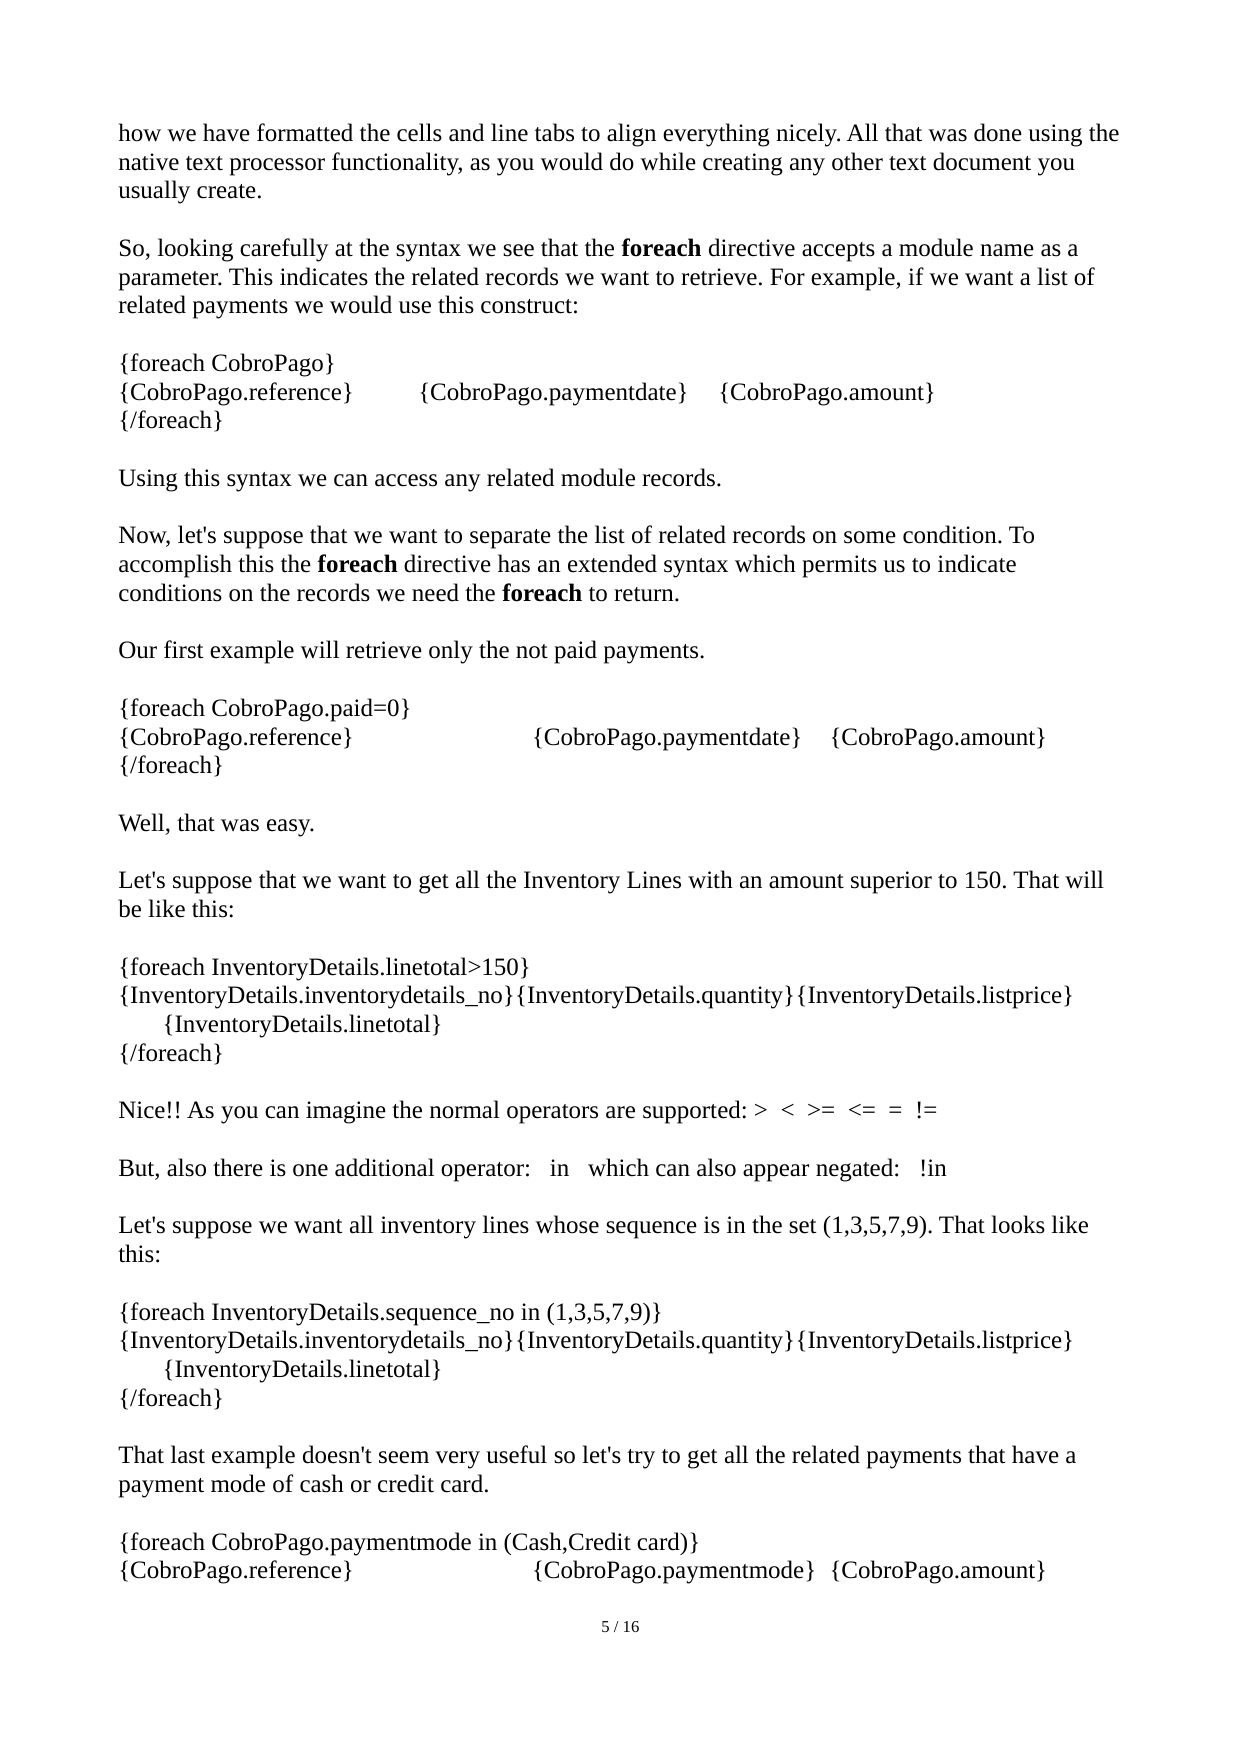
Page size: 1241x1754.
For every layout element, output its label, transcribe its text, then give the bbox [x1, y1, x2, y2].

text {foreach CobroPago.paid=0} [118, 693, 1122, 722]
text Now, let's suppose that we want to separate the list of related records on some condition. To accomplish this the foreach directive has an extended syntax which permits us to indicate conditions on the records we need the foreach to return. [118, 521, 1122, 607]
text how we have formatted the cells and line tabs to align everything nicely. All that was done using the native text processor functionality, as you would do while creating any other text document you usually create. [118, 118, 1122, 204]
text So, looking carefully at the syntax we see that the foreach directive accepts a module name as a parameter. This indicates the related records we want to retrieve. For example, if we want a list of related payments we would use this construct: [118, 233, 1122, 319]
text {foreach InventoryDetails.sequence_no in (1,3,5,7,9)} [118, 1297, 1122, 1326]
text {CobroPago.reference} {CobroPago.paymentmode} {CobroPago.amount} [118, 1556, 1122, 1584]
text Using this syntax we can access any related module records. [118, 463, 1122, 492]
text Our first example will retrieve only the not paid payments. [118, 636, 1122, 664]
text {InventoryDetails.inventorydetails_no} {InventoryDetails.quantity} {InventoryDetails.listprice} {InventoryDetails.linetotal} [118, 1326, 1122, 1383]
text Nice!! As you can imagine the normal operators are supported: > < >= <= = != [118, 1096, 1122, 1124]
text Let's suppose we want all inventory lines whose sequence is in the set (1,3,5,7,9). That looks like this: [118, 1211, 1122, 1268]
text {CobroPago.reference} {CobroPago.paymentdate} {CobroPago.amount} [118, 722, 1122, 751]
text {/foreach} [118, 751, 1122, 779]
text {foreach InventoryDetails.linetotal>150} [118, 952, 1122, 981]
text But, also there is one additional operator: in which can also appear negated: !in [118, 1153, 1122, 1182]
text {foreach CobroPago} [118, 348, 1122, 377]
text {InventoryDetails.inventorydetails_no} {InventoryDetails.quantity} {InventoryDetails.listprice} {InventoryDetails.linetotal} [118, 981, 1122, 1038]
text {/foreach} [118, 1383, 1122, 1412]
text {CobroPago.reference} {CobroPago.paymentdate} {CobroPago.amount} [118, 377, 1122, 406]
text Well, that was easy. [118, 808, 1122, 837]
text Let's suppose that we want to get all the Inventory Lines with an amount superior to 150. That will be like this: [118, 866, 1122, 923]
text {foreach CobroPago.paymentmode in (Cash,Credit card)} [118, 1527, 1122, 1556]
text {/foreach} [118, 1038, 1122, 1067]
text {/foreach} [118, 406, 1122, 434]
text That last example doesn't seem very useful so let's try to get all the related payments that have a payment mode of cash or credit card. [118, 1441, 1122, 1498]
